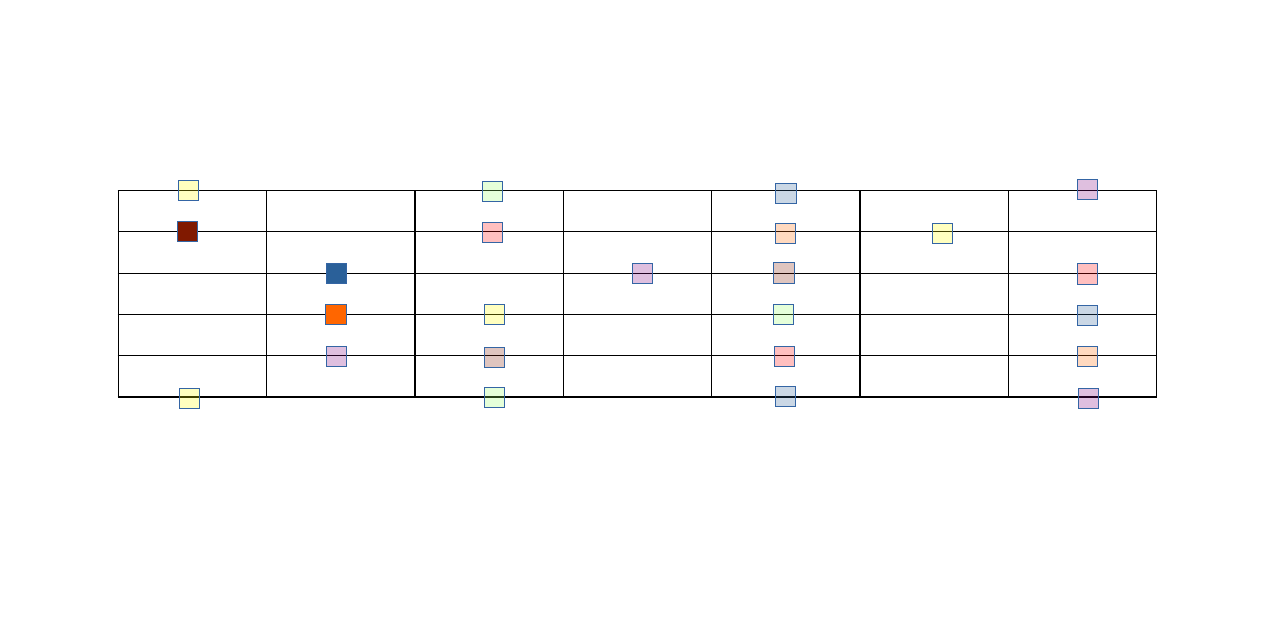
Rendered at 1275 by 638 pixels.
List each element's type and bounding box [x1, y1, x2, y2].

table_cell [712, 356, 859, 396]
table_cell [267, 356, 414, 396]
table_cell [267, 232, 414, 273]
table_cell [416, 315, 563, 355]
table_cell [861, 274, 1008, 314]
table_header [267, 191, 414, 231]
table_cell [861, 232, 1008, 273]
table_cell [564, 356, 711, 396]
table_cell [416, 274, 563, 314]
table_cell [1009, 232, 1156, 273]
table_cell [267, 274, 414, 314]
table_header [712, 191, 859, 231]
table_cell [712, 274, 859, 314]
table_header [1009, 191, 1156, 231]
table_cell [119, 356, 266, 396]
table_cell [564, 315, 711, 355]
table_cell [267, 315, 414, 355]
table_cell [1009, 274, 1156, 314]
table_cell [1009, 315, 1156, 355]
table_header [416, 191, 563, 231]
table_header [861, 191, 1008, 231]
table_cell [712, 315, 859, 355]
table_cell [1009, 356, 1156, 396]
table_cell [119, 232, 266, 273]
table_cell [119, 315, 266, 355]
table_cell [416, 356, 563, 396]
table_cell [416, 232, 563, 273]
table_cell [861, 315, 1008, 355]
table_cell [119, 274, 266, 314]
table_header [119, 191, 266, 231]
table_cell [564, 232, 711, 273]
table_cell [861, 356, 1008, 396]
table_cell [712, 232, 859, 273]
table_cell [564, 274, 711, 314]
table_header [564, 191, 711, 231]
